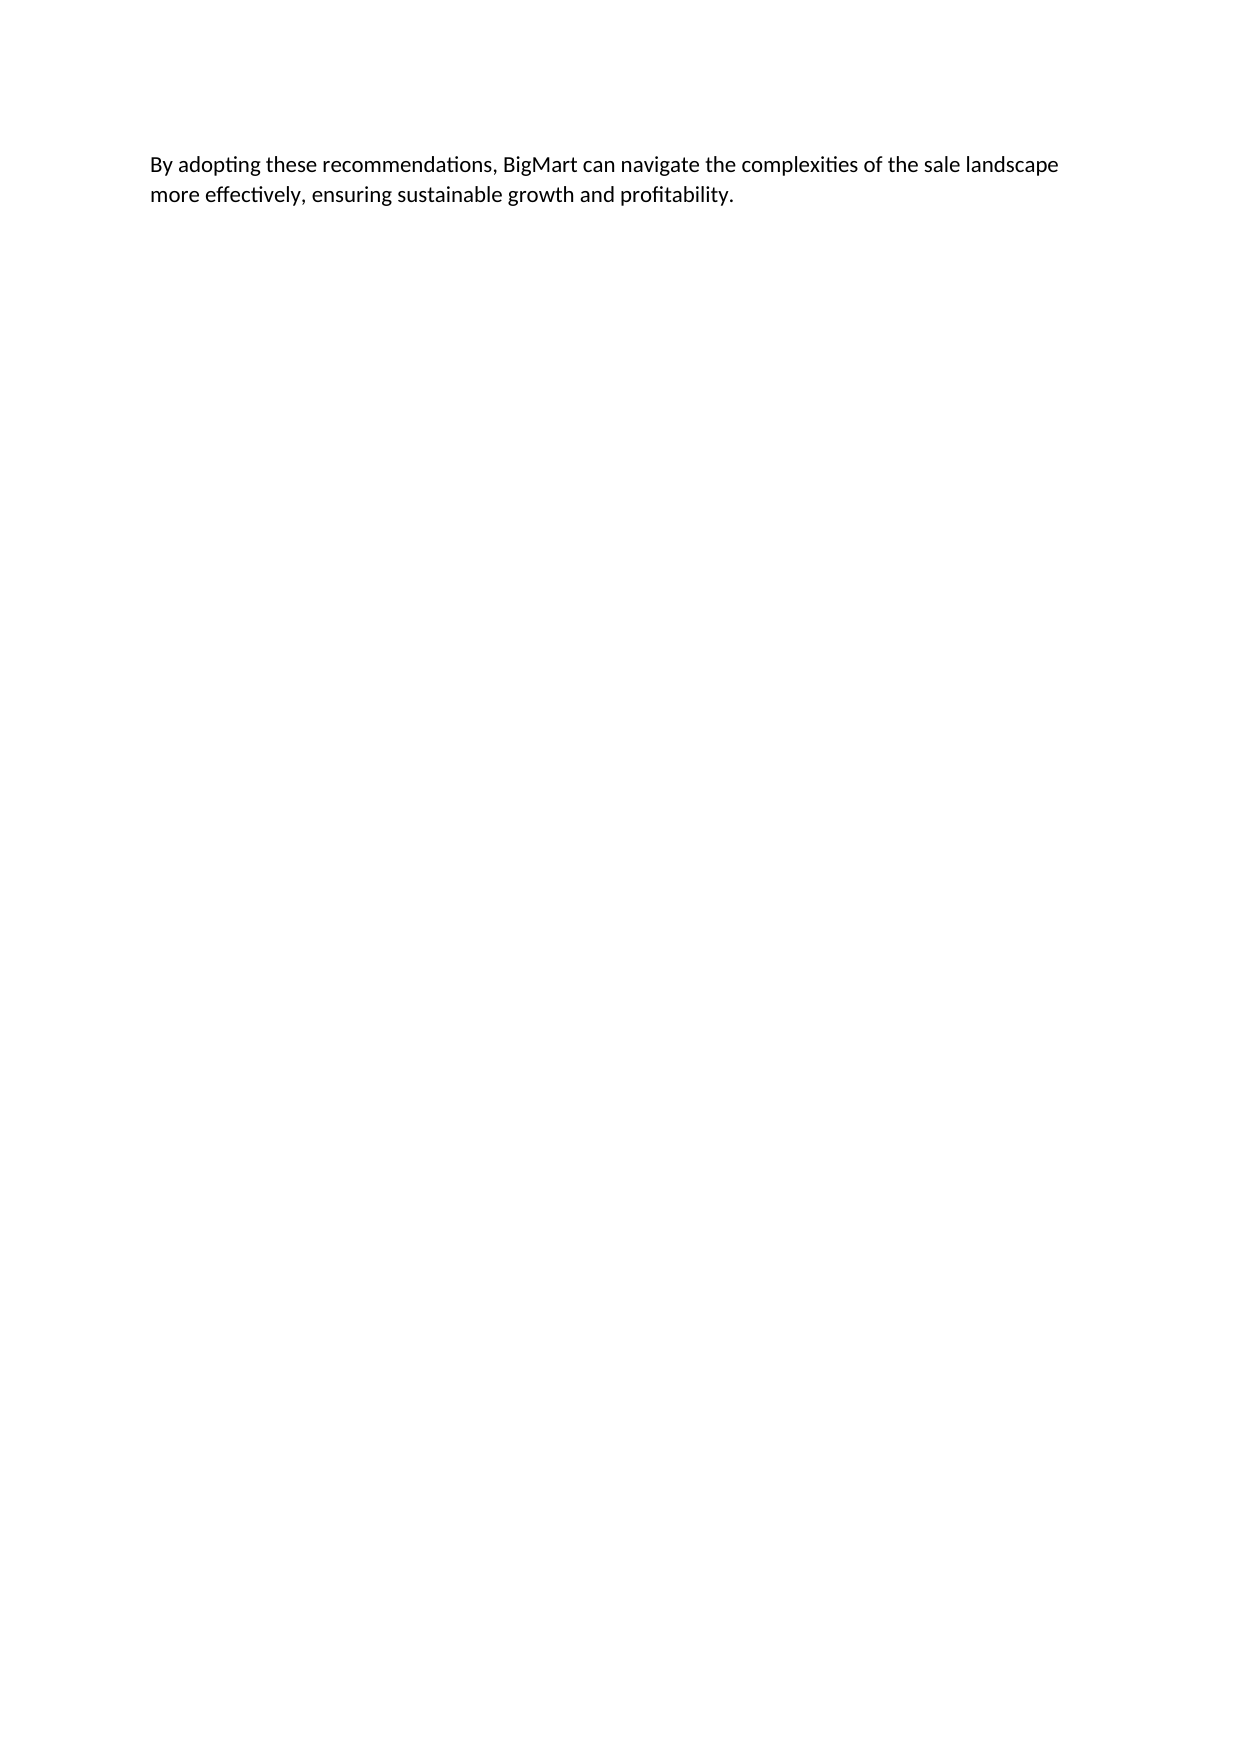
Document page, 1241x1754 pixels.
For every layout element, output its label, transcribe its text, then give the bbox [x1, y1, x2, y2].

text By adopting these recommendations, BigMart can navigate the complexities of the sale landscape more effectively, ensuring sustainable growth and profitability. [150, 150, 1090, 208]
